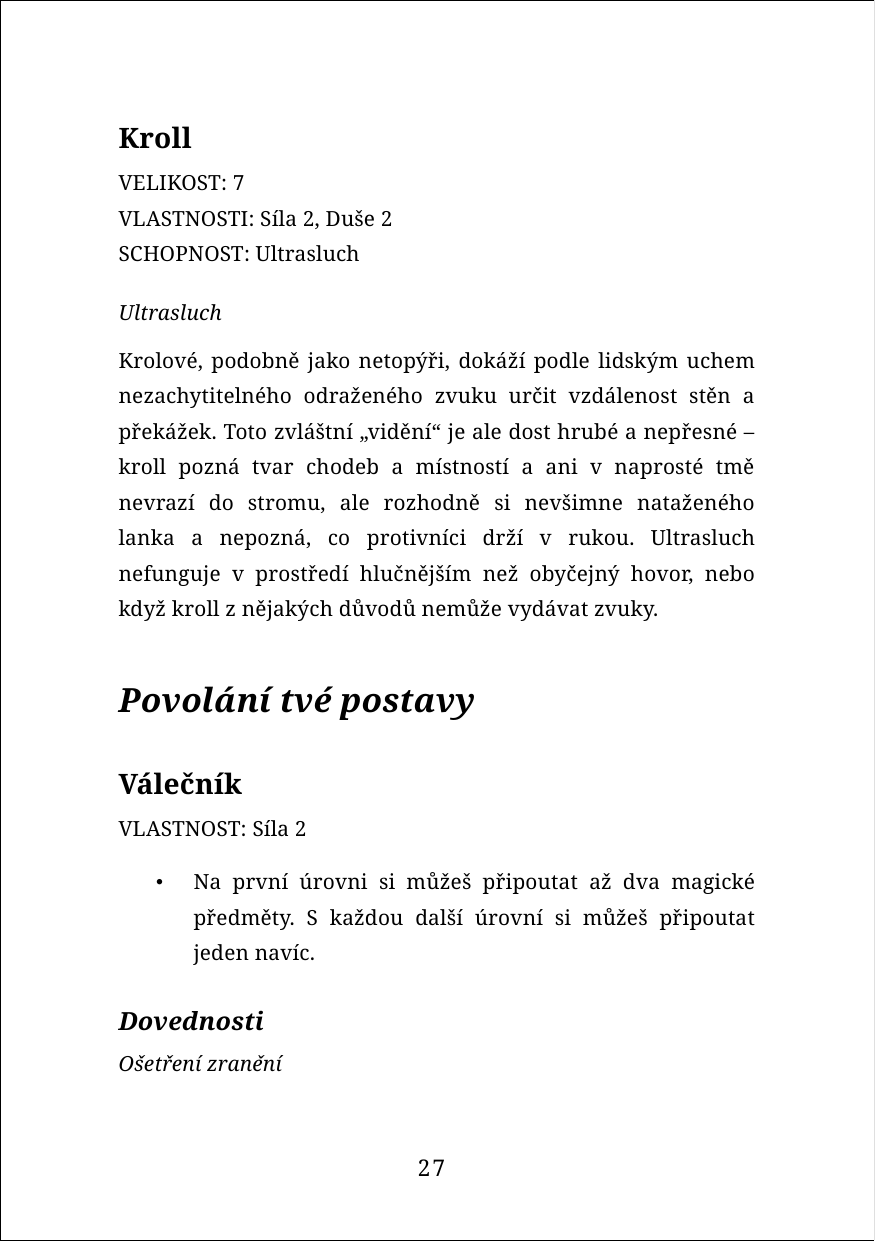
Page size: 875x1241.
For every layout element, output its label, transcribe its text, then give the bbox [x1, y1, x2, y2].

subtitle Válečník [118, 764, 756, 802]
subtitle Dovednosti [118, 1003, 756, 1037]
text Ošetření zranění [118, 1049, 756, 1078]
text Ultrasluch [118, 298, 756, 327]
text Krolové, podobně jako netopýři, dokáží podle lidským uchem nezachytitelného odraženého zvuku určit vzdálenost stěn a překážek. Toto zvláštní „vidění“ je ale dost hrubé a nepřesné – kroll pozná tvar chodeb a místností a ani v naprosté tmě nevrazí do stromu, ale rozhodně si nevšimne nataženého lanka a nepozná, co protivníci drží v rukou. Ultrasluch nefunguje v prostředí hlučnějším než obyčejný hovor, nebo když kroll z nějakých důvodů nemůže vydávat zvuky. [118, 346, 756, 623]
text VELIKOST: 7 VLASTNOSTI: Síla 2, Duše 2 SCHOPNOST: Ultrasluch [118, 168, 756, 268]
subtitle Povolání tvé postavy [118, 677, 756, 723]
list Na první úrovni si můžeš připoutat až dva magické předměty. S každou další úrovní si můžeš připoutat jeden navíc. [156, 867, 756, 967]
text VLASTNOST: Síla 2 [118, 814, 756, 843]
subtitle Kroll [118, 118, 756, 157]
